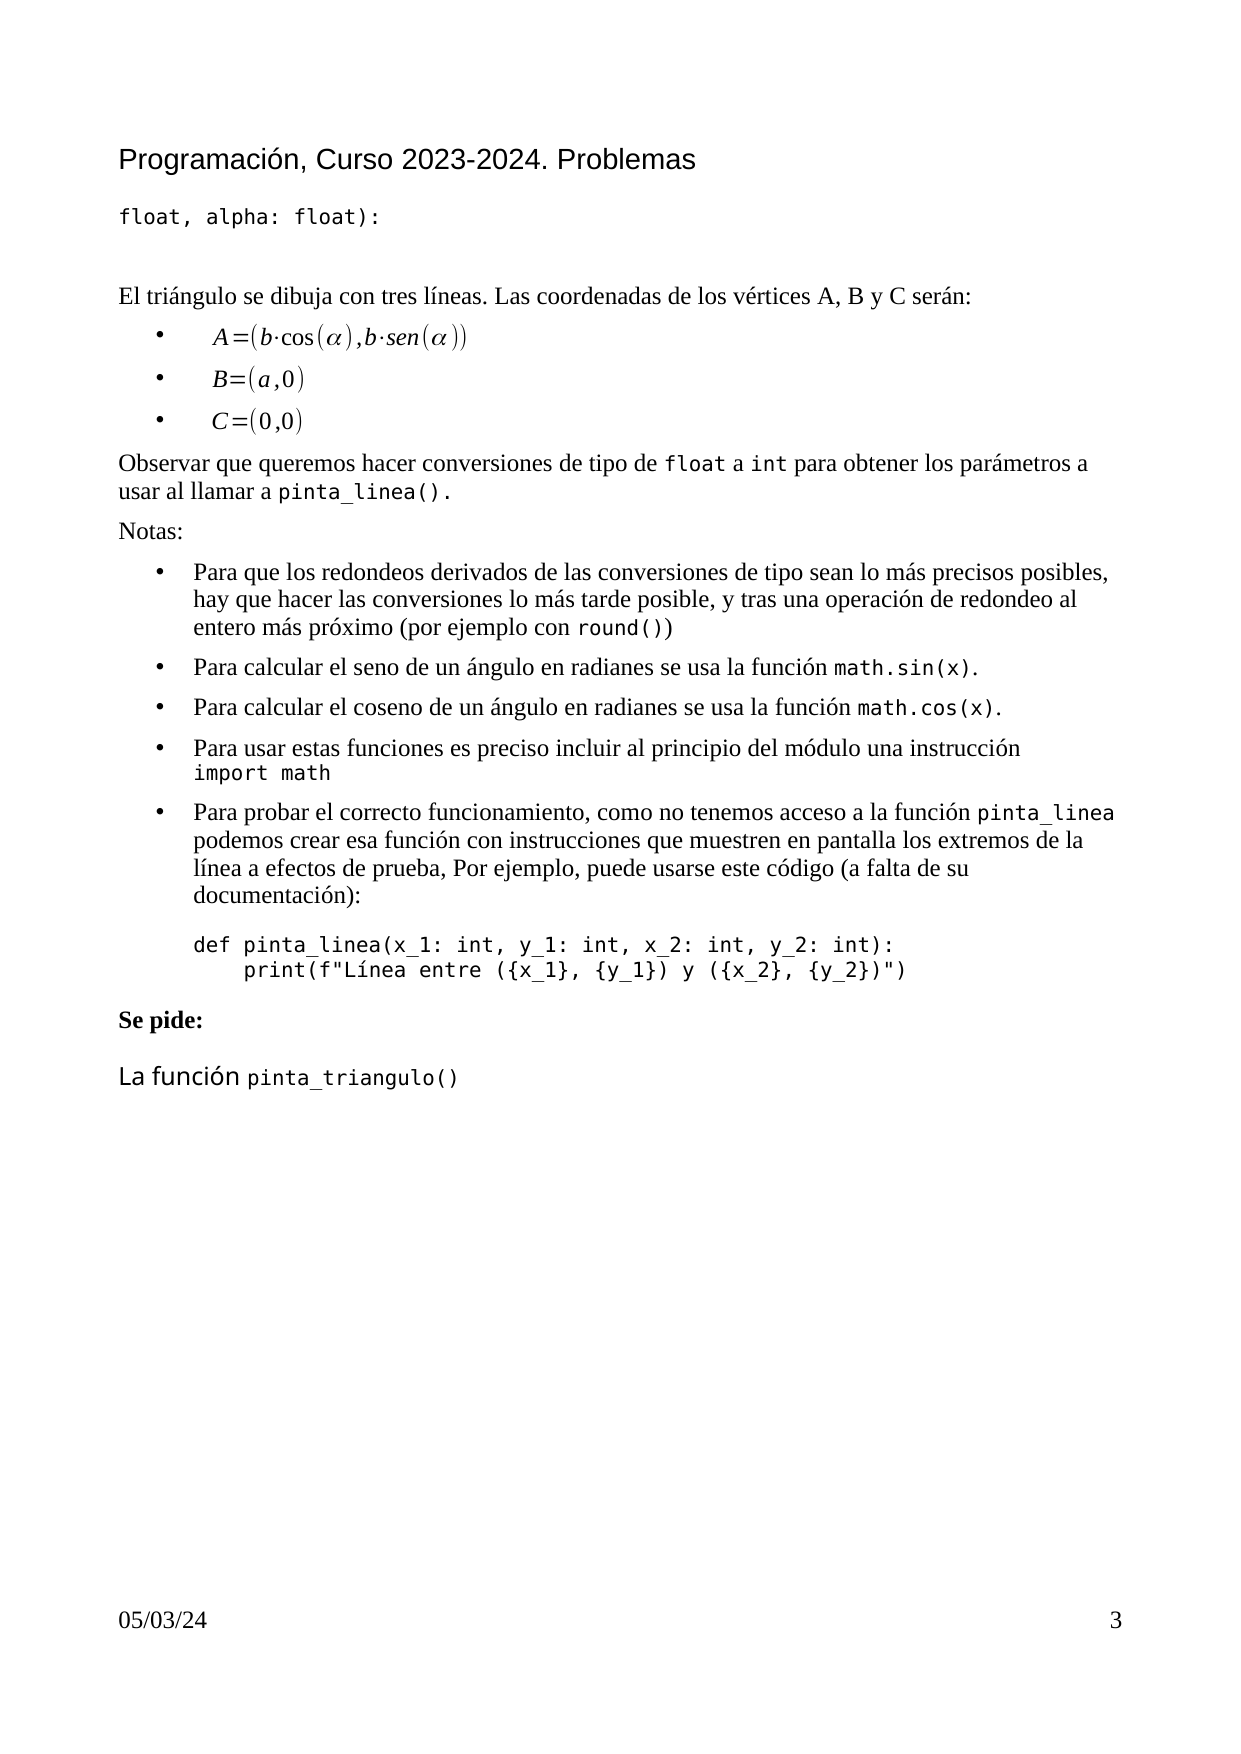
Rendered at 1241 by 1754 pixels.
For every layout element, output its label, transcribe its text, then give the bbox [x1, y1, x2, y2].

text Notas: [118, 517, 1122, 545]
list Para calcular el seno de un ángulo en radianes se usa la función math.sin(x). [156, 653, 1122, 681]
text print(f"Línea entre ({x_1}, {y_1}) y ({x_2}, {y_2})") [118, 958, 1122, 982]
text El triángulo se dibuja con tres líneas. Las coordenadas de los vértices A, B y C serán: [118, 282, 1122, 310]
text Se pide: [118, 1006, 1122, 1034]
list Para usar estas funciones es preciso incluir al principio del módulo una instrucción import math [156, 734, 1122, 786]
list Para calcular el coseno de un ángulo en radianes se usa la función math.cos(x). [156, 693, 1122, 721]
text La función pinta_triangulo() [118, 1058, 1122, 1092]
list def pinta_linea(x_1: int, y_1: int, x_2: int, y_2: int): [156, 933, 1122, 958]
text float, alpha: float): [118, 205, 1122, 229]
list Para que los redondeos derivados de las conversiones de tipo sean lo más precisos posibles, hay que hacer las conversiones lo más tarde posible, y tras una operación de redondeo al entero más próximo (por ejemplo con round()) [156, 558, 1122, 641]
text Observar que queremos hacer conversiones de tipo de float a int para obtener los parámetros a usar al llamar a pinta_linea(). [118, 449, 1122, 505]
list Para probar el correcto funcionamiento, como no tenemos acceso a la función pinta_linea podemos crear esa función con instrucciones que muestren en pantalla los extremos de la línea a efectos de prueba, Por ejemplo, puede usarse este código (a falta de su documentación): [156, 798, 1122, 909]
